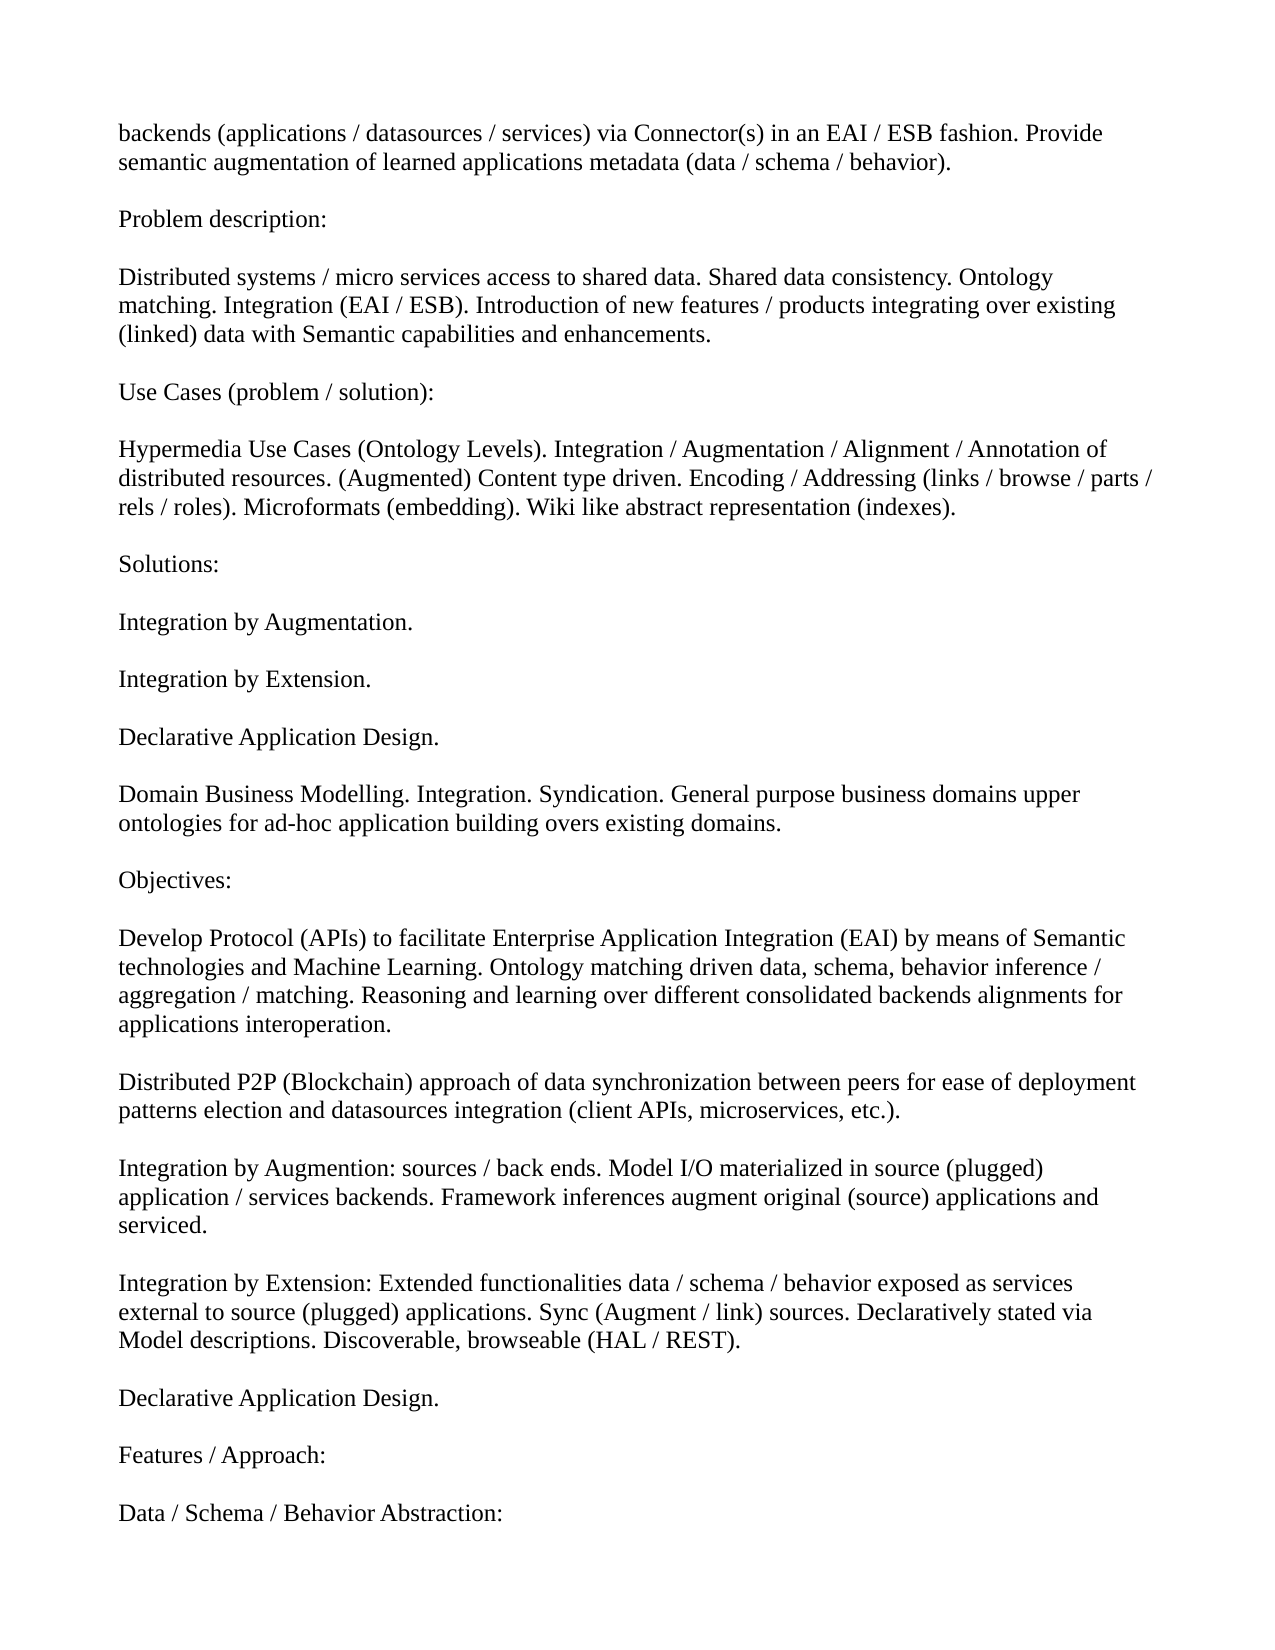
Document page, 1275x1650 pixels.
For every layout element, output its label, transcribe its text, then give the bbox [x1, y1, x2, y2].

text Data / Schema / Behavior Abstraction: [118, 1498, 1157, 1527]
text Hypermedia Use Cases (Ontology Levels). Integration / Augmentation / Alignment / Annotation of distributed resources. (Augmented) Content type driven. Encoding / Addressing (links / browse / parts / rels / roles). Microformats (embedding). Wiki like abstract representation (indexes). [118, 434, 1157, 521]
text Features / Approach: [118, 1441, 1157, 1469]
text Problem description: [118, 204, 1157, 233]
text backends (applications / datasources / services) via Connector(s) in an EAI / ESB fashion. Provide semantic augmentation of learned applications metadata (data / schema / behavior). [118, 118, 1157, 176]
text Declarative Application Design. [118, 1383, 1157, 1412]
text Integration by Extension: Extended functionalities data / schema / behavior exposed as services external to source (plugged) applications. Sync (Augment / link) sources. Declaratively stated via Model descriptions. Discoverable, browseable (HAL / REST). [118, 1268, 1157, 1354]
text Develop Protocol (APIs) to facilitate Enterprise Application Integration (EAI) by means of Semantic technologies and Machine Learning. Ontology matching driven data, schema, behavior inference / aggregation / matching. Reasoning and learning over different consolidated backends alignments for applications interoperation. Distributed P2P (Blockchain) approach of data synchronization between peers for ease of deployment patterns election and datasources integration (client APIs, microservices, etc.). [118, 923, 1157, 1124]
text Declarative Application Design. [118, 722, 1157, 751]
text Solutions: [118, 549, 1157, 578]
text Domain Business Modelling. Integration. Syndication. General purpose business domains upper ontologies for ad-hoc application building overs existing domains. [118, 779, 1157, 837]
text Integration by Augmention: sources / back ends. Model I/O materialized in source (plugged) application / services backends. Framework inferences augment original (source) applications and serviced. [118, 1153, 1157, 1239]
text Integration by Augmentation. [118, 607, 1157, 636]
text Objectives: [118, 866, 1157, 894]
text Distributed systems / micro services access to shared data. Shared data consistency. Ontology matching. Integration (EAI / ESB). Introduction of new features / products integrating over existing (linked) data with Semantic capabilities and enhancements. [118, 262, 1157, 348]
text Use Cases (problem / solution): [118, 377, 1157, 406]
text Integration by Extension. [118, 664, 1157, 693]
